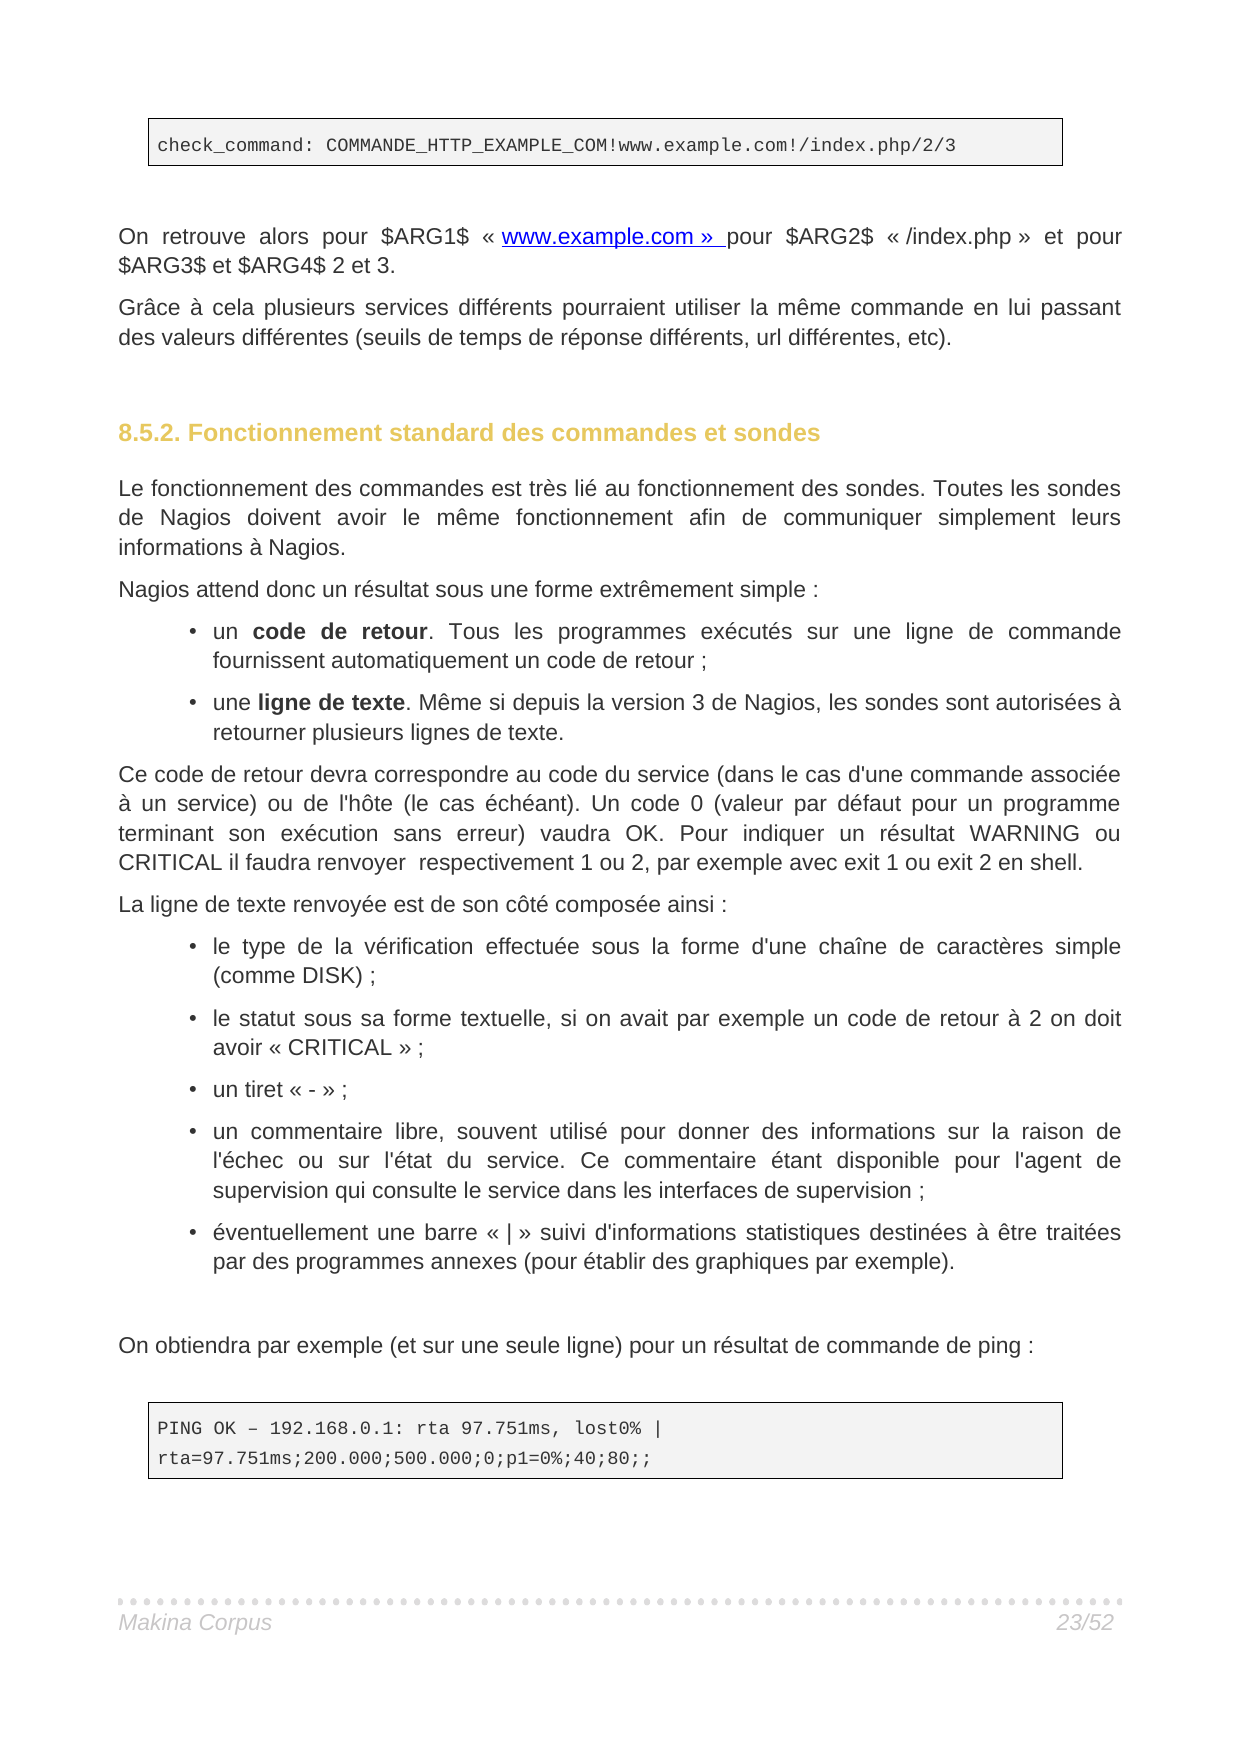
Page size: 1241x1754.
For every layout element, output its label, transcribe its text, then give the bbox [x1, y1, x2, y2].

text Ce code de retour devra correspondre au code du service (dans le cas d'une commande associée à un service) ou de l'hôte (le cas échéant). Un code 0 (valeur par défaut pour un programme terminant son exécution sans erreur) vaudra OK. Pour indiquer un résultat WARNING ou CRITICAL il faudra renvoyer respectivement 1 ou 2, par exemple avec exit 1 ou exit 2 en shell. [118, 758, 1122, 876]
text Le fonctionnement des commandes est très lié au fonctionnement des sondes. Toutes les sondes de Nagios doivent avoir le même fonctionnement afin de communiquer simplement leurs informations à Nagios. [118, 473, 1122, 561]
list le statut sous sa forme textuelle, si on avait par exemple un code de retour à 2 on doit avoir « CRITICAL » ; [189, 1002, 1122, 1061]
text On obtiendra par exemple (et sur une seule ligne) pour un résultat de commande de ping : [118, 1330, 1122, 1360]
text Grâce à cela plusieurs services différents pourraient utiliser la même commande en lui passant des valeurs différentes (seuils de temps de réponse différents, url différentes, etc). [118, 292, 1122, 351]
list un commentaire libre, souvent utilisé pour donner des informations sur la raison de l'échec ou sur l'état du service. Ce commentaire étant disponible pour l'agent de supervision qui consulte le service dans les interfaces de supervision ; [189, 1116, 1122, 1204]
text On retrouve alors pour $ARG1$ « www.example.com » pour $ARG2$ « /index.php » et pour $ARG3$ et $ARG4$ 2 et 3. [118, 221, 1122, 280]
list le type de la vérification effectuée sous la forme d'une chaîne de caractères simple (comme DISK) ; [189, 931, 1122, 990]
picture [118, 1593, 1123, 1610]
text check_command: COMMANDE_HTTP_EXAMPLE_COM!www.example.com!/index.php/2/3 [149, 119, 1062, 165]
list éventuellement une barre « | » suivi d'informations statistiques destinées à être traitées par des programmes annexes (pour établir des graphiques par exemple). [189, 1217, 1122, 1276]
text La ligne de texte renvoyée est de son côté composée ainsi : [118, 889, 1122, 918]
text PING OK – 192.168.0.1: rta 97.751ms, lost0% | rta=97.751ms;200.000;500.000;0;p1=0%;40;80;; [149, 1403, 1062, 1478]
list une ligne de texte. Même si depuis la version 3 de Nagios, les sondes sont autorisées à retourner plusieurs lignes de texte. [189, 687, 1122, 746]
subtitle Fonctionnement standard des commandes et sondes [118, 418, 1122, 448]
list un tiret « - » ; [189, 1074, 1122, 1103]
list un code de retour. Tous les programmes exécutés sur une ligne de commande fournissent automatiquement un code de retour ; [189, 616, 1122, 674]
text Nagios attend donc un résultat sous une forme extrêmement simple : [118, 574, 1122, 603]
